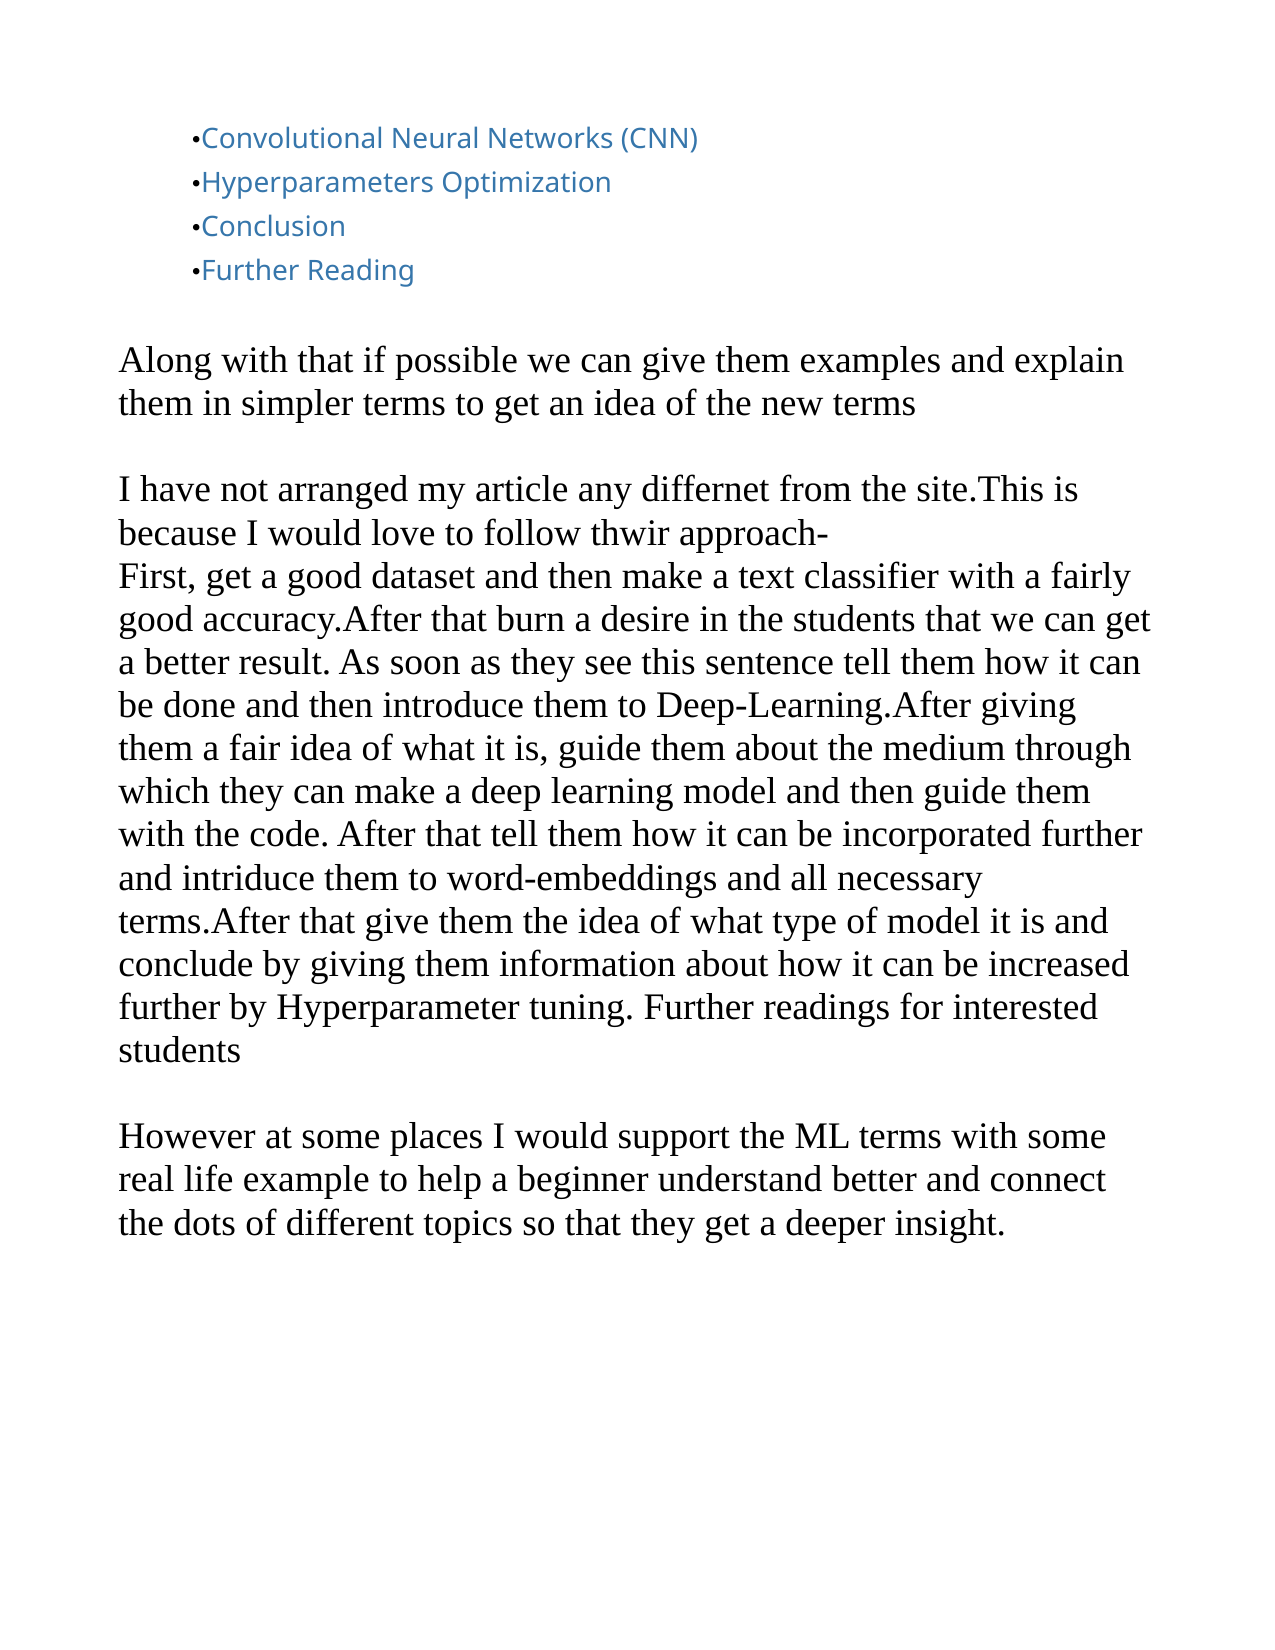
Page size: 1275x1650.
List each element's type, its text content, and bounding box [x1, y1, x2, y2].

text Along with that if possible we can give them examples and explain them in simpler terms to get an idea of the new terms [118, 337, 1157, 424]
list Hyperparameters Optimization [118, 162, 1157, 201]
list Conclusion [118, 206, 1157, 244]
list Convolutional Neural Networks (CNN) [118, 118, 1157, 156]
list Further Reading [118, 250, 1157, 289]
text However at some places I would support the ML terms with some real life example to help a beginner understand better and connect the dots of different topics so that they get a deeper insight. [118, 1114, 1157, 1243]
text I have not arranged my article any differnet from the site.This is because I would love to follow thwir approach- [118, 467, 1157, 553]
text First, get a good dataset and then make a text classifier with a fairly good accuracy.After that burn a desire in the students that we can get a better result. As soon as they see this sentence tell them how it can be done and then introduce them to Deep-Learning.After giving them a fair idea of what it is, guide them about the medium through which they can make a deep learning model and then guide them with the code. After that tell them how it can be incorporated further and intriduce them to word-embeddings and all necessary terms.After that give them the idea of what type of model it is and conclude by giving them information about how it can be increased further by Hyperparameter tuning. Further readings for interested students [118, 553, 1157, 1071]
